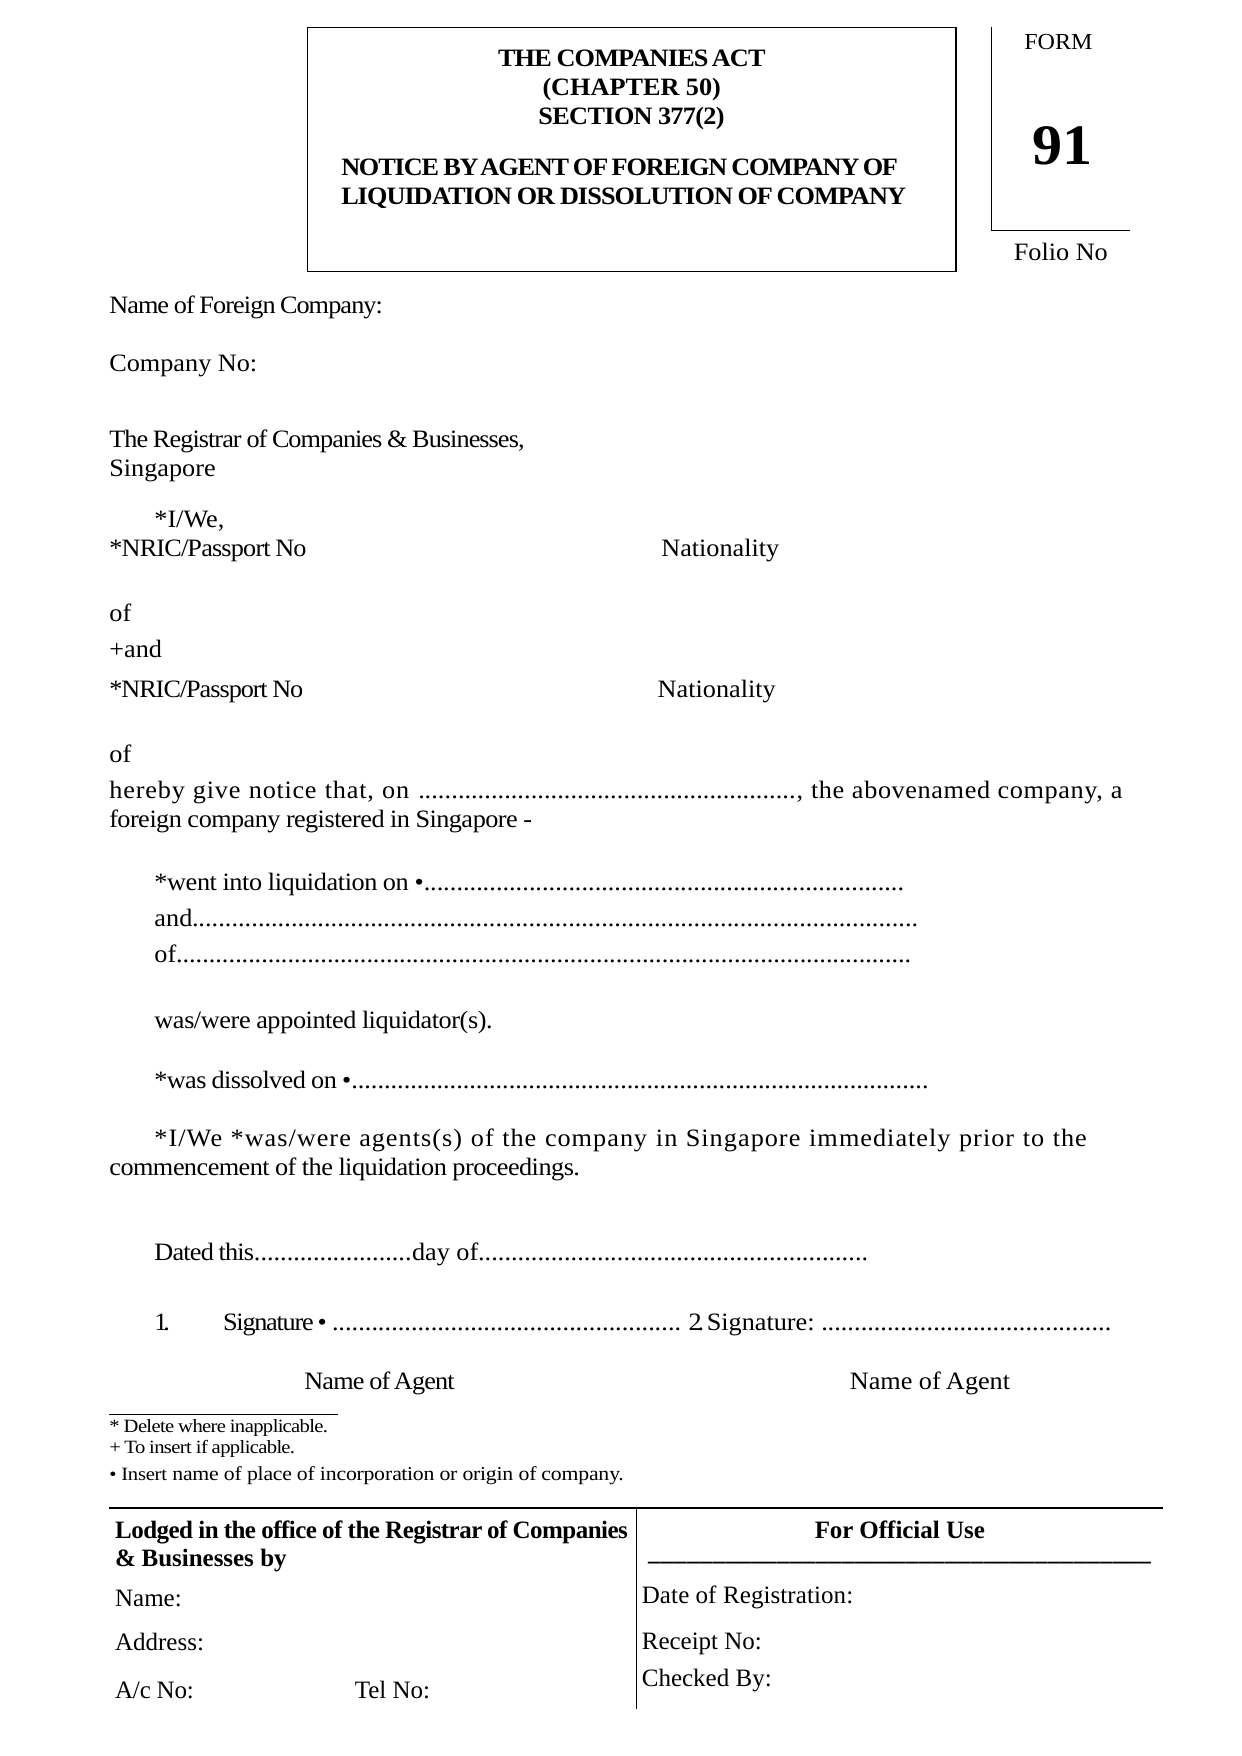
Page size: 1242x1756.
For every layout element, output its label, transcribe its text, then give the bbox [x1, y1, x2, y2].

text The Registrar of Companies & Businesses, Singapore [109, 424, 548, 482]
table_header THE COMPANIES ACT (CHAPTER 50) SECTION 377(2) NOTICE BY AGENT OF FOREIGN COMPANY OF LIQUIDATION OR DISSOLUTION OF COMPANY [308, 28, 955, 230]
text *I/We *was/were agents(s) of the company in Singapore immediately prior to the commencement of the liquidation proceedings. [109, 1123, 1141, 1181]
text *NRIC/Passport No <get_director1(o.id)['nric']> Nationality <get_partner_country(get_director1(o.id)['id'])> [109, 533, 1163, 591]
text of was/were appointed liquidator(s). [154, 939, 923, 1034]
text *was dissolved on • [154, 1065, 1163, 1093]
text • Insert name of place of incorporation or origin of company. [109, 1462, 1163, 1484]
text *I/We, <get_director1(o.id)['name']> [154, 504, 1163, 533]
table_cell [957, 230, 991, 271]
text Name of Foreign Company: <o.name> Company No: <o.uen> [109, 291, 1164, 377]
text *went into liquidation on • [154, 867, 1163, 896]
text and [154, 903, 1163, 932]
table_cell [308, 230, 955, 271]
text *NRIC/Passport No <get_director2(o.id)['nric']> Nationality <get_partner_country(get_director2(o.id)['id'])> [109, 674, 1163, 732]
text of <get_partner_full_address(get_director2(o.id)['id'])> [109, 739, 1163, 768]
table_header FORM 91 [992, 27, 1130, 230]
text of <get_partner_full_address(get_director1(o.id)['id'])> [109, 598, 1163, 627]
text * Delete where inapplicable. + To insert if applicable. [109, 1415, 338, 1458]
text hereby give notice that, on , the abovenamed company, a [109, 776, 1163, 804]
text Name of Agent Name of Agent [304, 1366, 1163, 1395]
table_header For Official Use _______________________________________ Date of Registration: Receipt No: Checked By: [637, 1509, 1163, 1709]
text Dated this day of [154, 1237, 1163, 1266]
table_cell Folio No [991, 231, 1130, 271]
table_header [957, 27, 991, 230]
text 1. Signature • 2. Signature: [154, 1307, 1163, 1336]
text foreign company registered in Singapore - [109, 804, 1163, 833]
table_header Lodged in the office of the Registrar of Companies & Businesses by Name: Address: A/c No: Tel No: [109, 1509, 636, 1709]
text +and <get_director2(o.id)['name']> [109, 634, 1163, 663]
